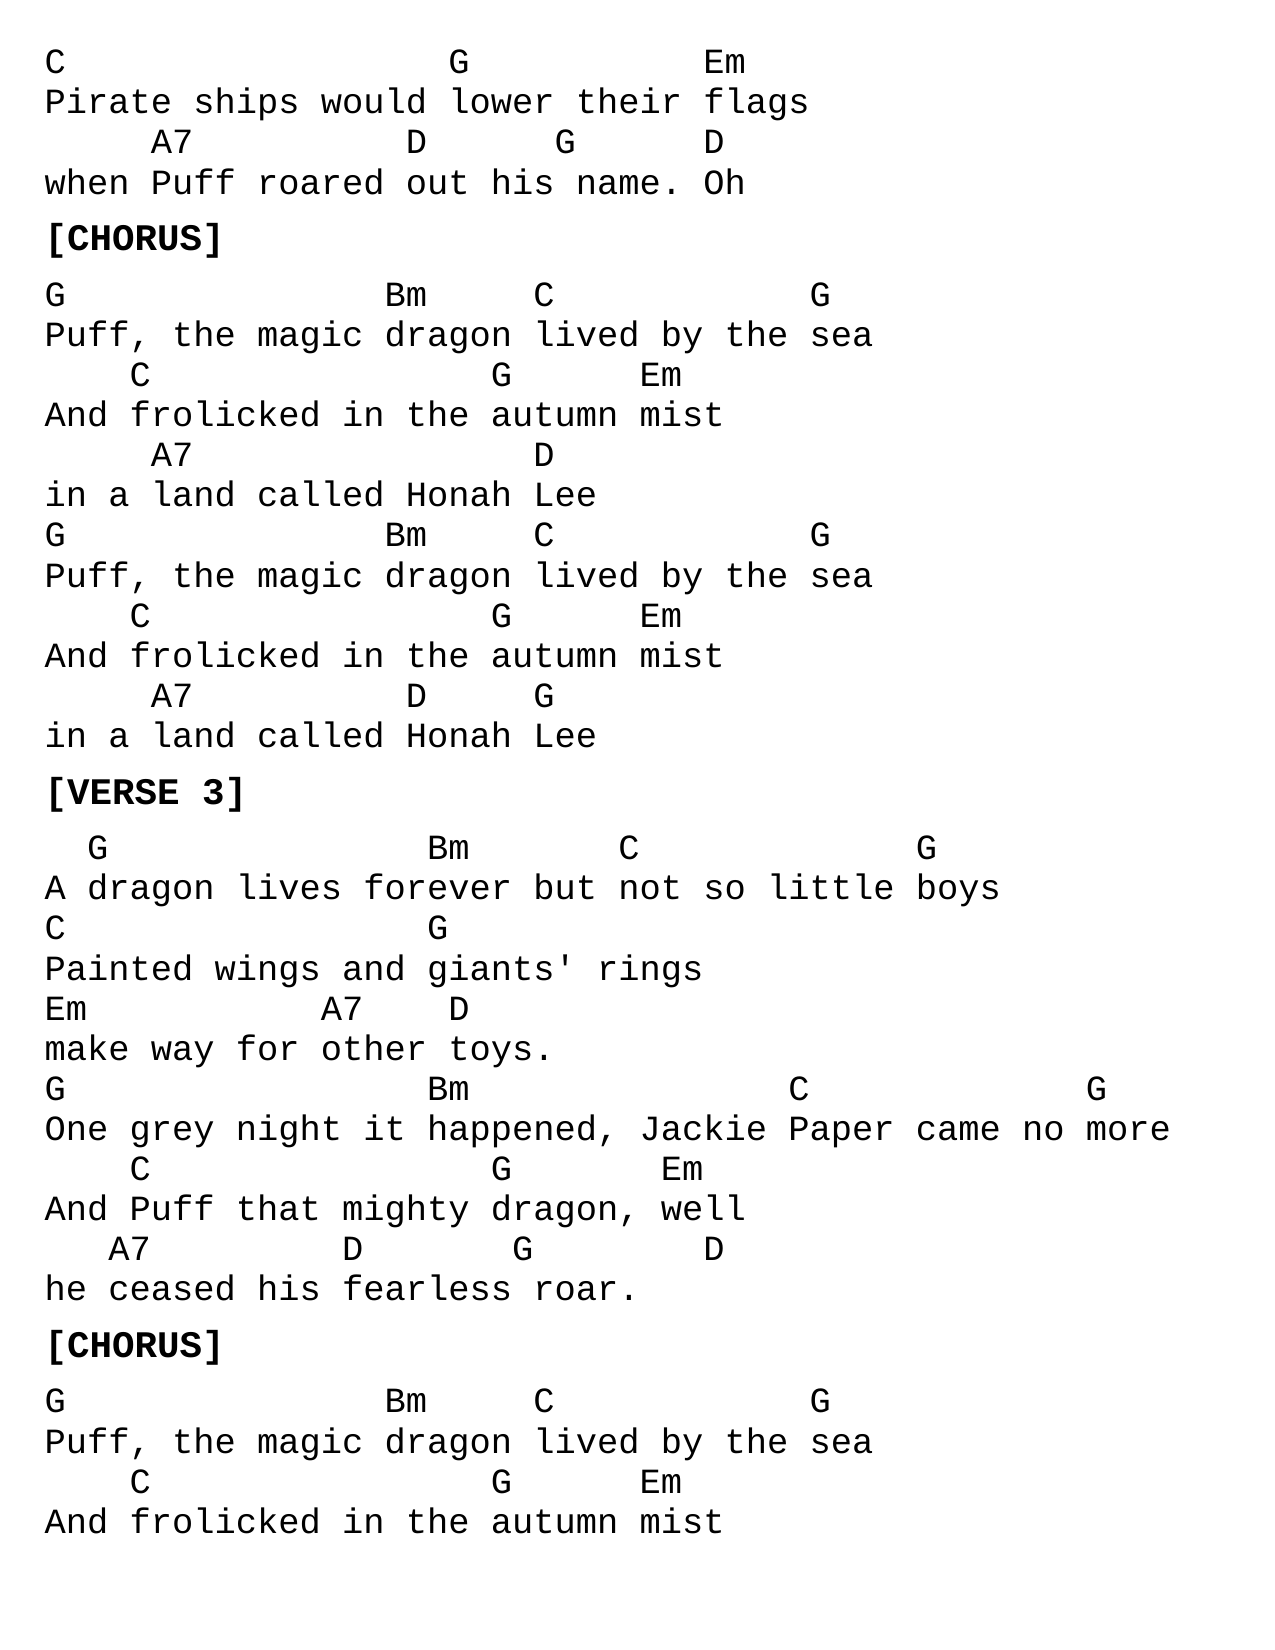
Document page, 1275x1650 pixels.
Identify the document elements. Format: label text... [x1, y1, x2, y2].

text A7 D [44, 437, 1231, 477]
text in a land called Honah Lee [44, 718, 1231, 758]
text make way for other toys. [44, 1031, 1231, 1071]
text One grey night it happened, Jackie Paper came no more [44, 1111, 1231, 1151]
text A dragon lives forever but not so little boys [44, 870, 1231, 910]
text G Bm C G [44, 1071, 1231, 1111]
subtitle [CHORUS] [44, 1326, 1231, 1369]
text G Bm C G [44, 1383, 1231, 1423]
subtitle [VERSE 3] [44, 773, 1231, 815]
text And Puff that mighty dragon, well [44, 1191, 1231, 1231]
text C G Em [44, 598, 1231, 638]
text Puff, the magic dragon lived by the sea [44, 557, 1231, 598]
text when Puff roared out his name. Oh [44, 164, 1231, 205]
text A7 D G D [44, 1231, 1231, 1271]
text C G Em [44, 1464, 1231, 1504]
text G Bm C G [44, 517, 1231, 557]
text A7 D G D [44, 124, 1231, 164]
text C G Em [44, 44, 1231, 84]
subtitle [CHORUS] [44, 219, 1231, 262]
text And frolicked in the autumn mist [44, 397, 1231, 437]
text G Bm C G [44, 277, 1231, 317]
text C G [44, 910, 1231, 950]
text Em A7 D [44, 991, 1231, 1031]
text Painted wings and giants' rings [44, 950, 1231, 991]
text he ceased his fearless roar. [44, 1271, 1231, 1311]
text Puff, the magic dragon lived by the sea [44, 1423, 1231, 1464]
text in a land called Honah Lee [44, 477, 1231, 517]
text C G Em [44, 1151, 1231, 1191]
text And frolicked in the autumn mist [44, 1504, 1231, 1544]
text A7 D G [44, 678, 1231, 718]
text Puff, the magic dragon lived by the sea [44, 317, 1231, 357]
text G Bm C G [44, 830, 1231, 870]
text Pirate ships would lower their flags [44, 84, 1231, 124]
text C G Em [44, 357, 1231, 397]
text And frolicked in the autumn mist [44, 638, 1231, 678]
